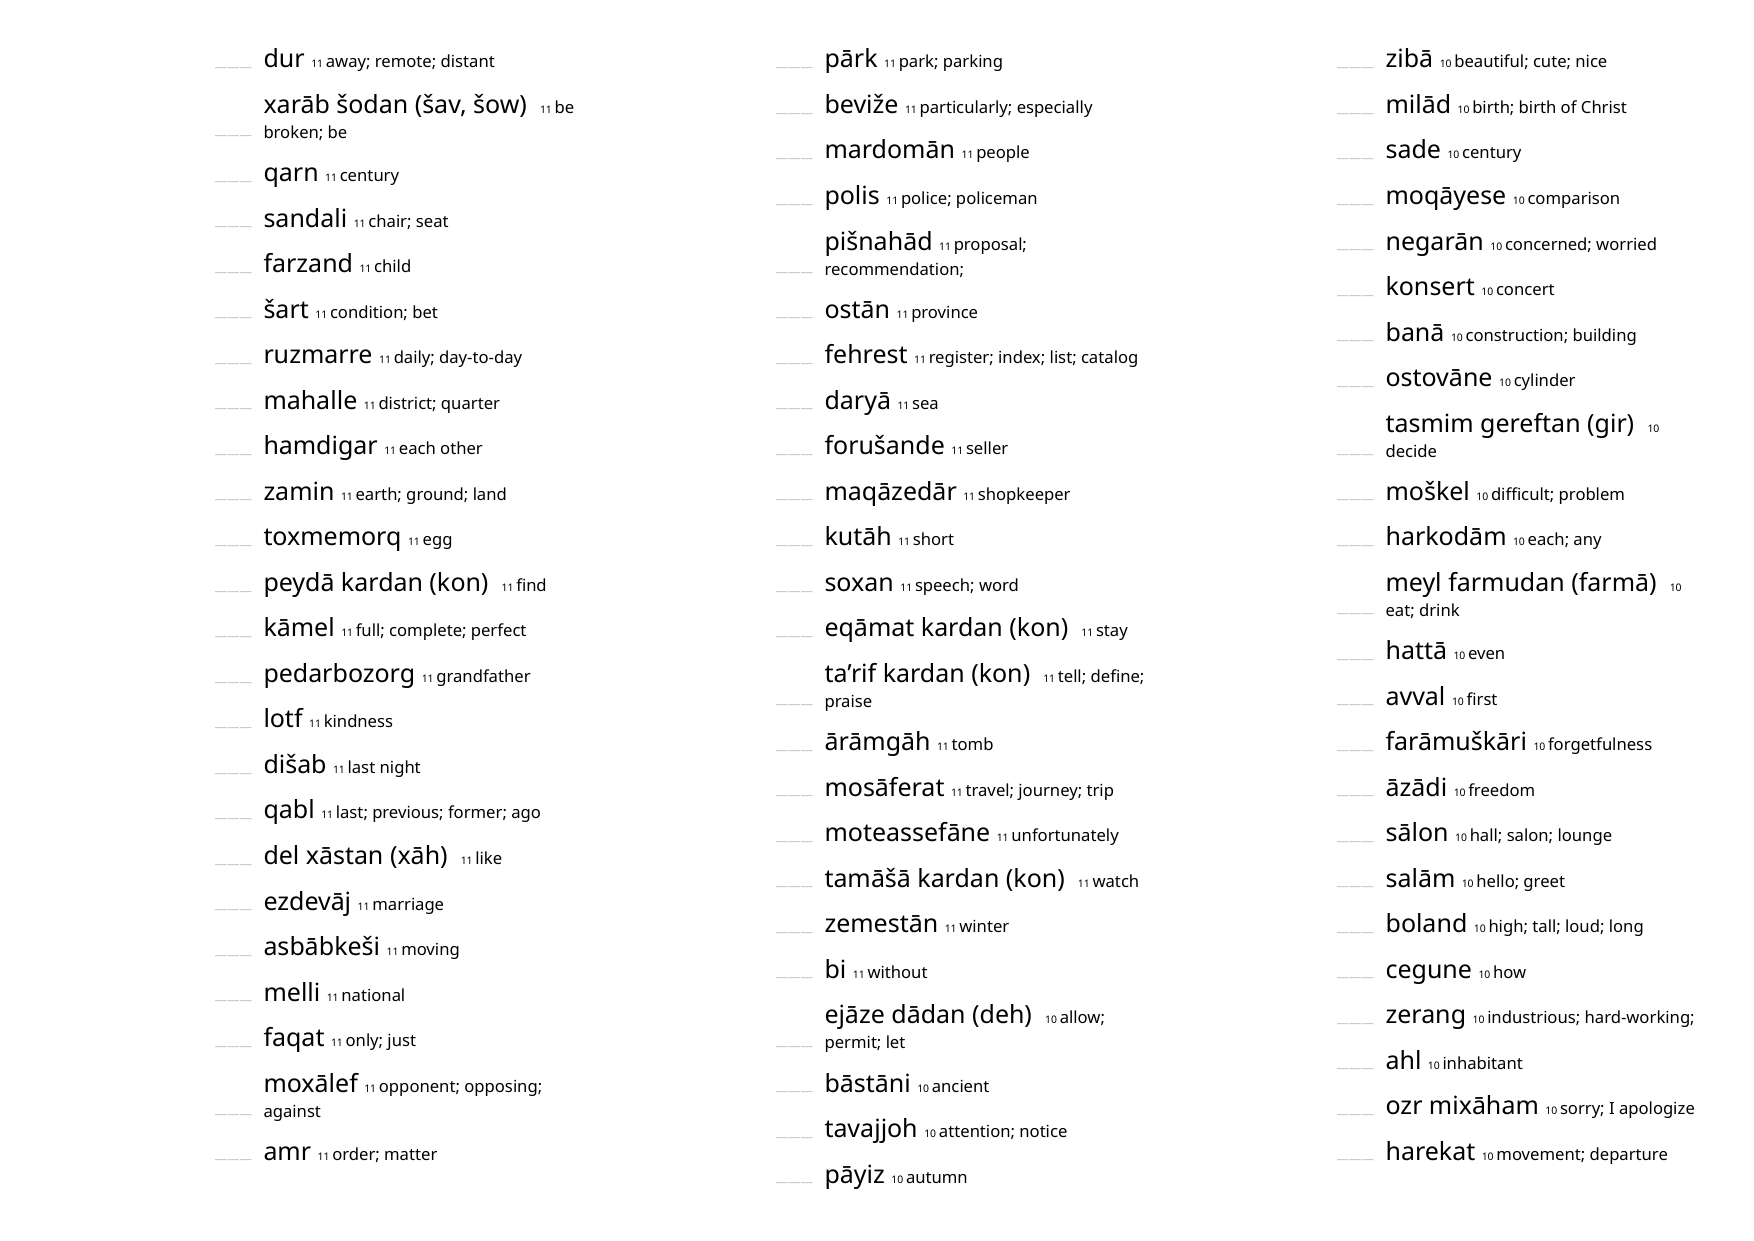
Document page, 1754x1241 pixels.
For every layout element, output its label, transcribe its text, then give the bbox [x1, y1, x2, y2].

table_cell beviže 11 particularly; especially [819, 81, 1157, 126]
table_cell ——— [596, 991, 818, 1059]
table_cell hattā 10 even [1380, 627, 1718, 673]
table_cell ——— [596, 946, 818, 991]
table_cell ——— [35, 1060, 257, 1128]
table_cell farāmuškāri 10 forgetfulness [1380, 718, 1718, 764]
table_cell ——— [1158, 1082, 1379, 1128]
table_cell maqāzedār 11 shopkeeper [819, 468, 1157, 513]
table_cell ——— [1158, 673, 1379, 718]
table_cell pedarbozorg 11 grandfather [258, 650, 596, 695]
table_cell ——— [1158, 764, 1379, 809]
table_cell mosāferat 11 travel; journey; trip [819, 764, 1157, 809]
table_cell sandali 11 chair; seat [258, 195, 596, 240]
table_cell ——— [596, 422, 818, 468]
table_cell ——— [596, 1151, 818, 1196]
table_cell ——— [1158, 468, 1379, 513]
table_cell sade 10 century [1380, 126, 1718, 172]
table_cell ——— [35, 149, 257, 195]
table_cell forušande 11 seller [819, 422, 1157, 468]
table_cell ——— [1158, 718, 1379, 764]
table_cell milād 10 birth; birth of Christ [1380, 81, 1718, 126]
table_cell ——— [35, 331, 257, 377]
table_cell ——— [35, 1014, 257, 1059]
table_cell peydā kardan (kon) 11 find [258, 559, 596, 604]
table_cell bāstāni 10 ancient [819, 1060, 1157, 1105]
table_cell ——— [1158, 354, 1379, 399]
table_cell ——— [596, 604, 818, 650]
table_cell ——— [596, 126, 818, 172]
table_cell tavajjoh 10 attention; notice [819, 1105, 1157, 1151]
table_cell banā 10 construction; building [1380, 309, 1718, 354]
table_cell mardomān 11 people [819, 126, 1157, 172]
table_cell ——— [1158, 559, 1379, 627]
table_cell fehrest 11 register; index; list; catalog [819, 331, 1157, 377]
table_cell ——— [1158, 809, 1379, 855]
table_cell ——— [1158, 1128, 1379, 1173]
table_cell ——— [1158, 855, 1379, 900]
table_cell amr 11 order; matter [258, 1128, 596, 1173]
table_cell konsert 10 concert [1380, 263, 1718, 308]
table_cell ——— [596, 172, 818, 217]
table_cell negarān 10 concerned; worried [1380, 218, 1718, 263]
table_cell ——— [35, 286, 257, 331]
table_cell eqāmat kardan (kon) 11 stay [819, 604, 1157, 650]
table_cell dur 11 away; remote; distant [258, 35, 596, 81]
table_cell ——— [1158, 218, 1379, 263]
table_cell qarn 11 century [258, 149, 596, 195]
table_cell ——— [1158, 126, 1379, 172]
table_cell faqat 11 only; just [258, 1014, 596, 1059]
table_cell moteassefāne 11 unfortunately [819, 809, 1157, 855]
table_cell ——— [35, 422, 257, 468]
table_cell soxan 11 speech; word [819, 559, 1157, 604]
table_cell ——— [596, 718, 818, 764]
table_cell ——— [1158, 309, 1379, 354]
table_cell ——— [35, 741, 257, 786]
table_cell ——— [1158, 35, 1379, 81]
table_cell cegune 10 how [1380, 946, 1718, 991]
table_cell harekat 10 movement; departure [1380, 1128, 1718, 1173]
table_cell ——— [35, 695, 257, 741]
table_cell lotf 11 kindness [258, 695, 596, 741]
table_cell pārk 11 park; parking [819, 35, 1157, 81]
table_cell ——— [596, 764, 818, 809]
table_cell ——— [1158, 400, 1379, 468]
table_cell ——— [1158, 263, 1379, 308]
table_cell ——— [596, 809, 818, 855]
table_cell ta’rif kardan (kon) 11 tell; define; praise [819, 650, 1157, 718]
table_cell moxālef 11 opponent; opposing; against [258, 1060, 596, 1128]
table_cell kāmel 11 full; complete; perfect [258, 604, 596, 650]
table_cell xarāb šodan (šav, šow) 11 be broken; be [258, 81, 596, 149]
table_cell ——— [1158, 900, 1379, 946]
table_cell ——— [35, 377, 257, 422]
table_cell avval 10 first [1380, 673, 1718, 718]
table_cell zemestān 11 winter [819, 900, 1157, 946]
table_cell ——— [35, 468, 257, 513]
table_cell ——— [1158, 81, 1379, 126]
table_cell ruzmarre 11 daily; day‐to‐day [258, 331, 596, 377]
table_cell ——— [35, 650, 257, 695]
table_cell toxmemorq 11 egg [258, 513, 596, 559]
table_cell ——— [1158, 172, 1379, 217]
table_cell ——— [35, 878, 257, 923]
table_cell harkodām 10 each; any [1380, 513, 1718, 559]
table_cell dišab 11 last night [258, 741, 596, 786]
table_cell moqāyese 10 comparison [1380, 172, 1718, 217]
table_cell ārāmgāh 11 tomb [819, 718, 1157, 764]
table_cell ——— [596, 650, 818, 718]
table_cell hamdigar 11 each other [258, 422, 596, 468]
table_cell ezdevāj 11 marriage [258, 878, 596, 923]
table_cell ——— [1158, 1037, 1379, 1082]
table_cell ——— [35, 195, 257, 240]
table_cell zerang 10 industrious; hard‐working; [1380, 991, 1718, 1037]
table_cell ——— [35, 1128, 257, 1173]
table_cell ——— [596, 1060, 818, 1105]
table_cell ——— [35, 35, 257, 81]
table_cell sālon 10 hall; salon; lounge [1380, 809, 1718, 855]
table_cell ——— [596, 513, 818, 559]
table_cell boland 10 high; tall; loud; long [1380, 900, 1718, 946]
table_cell meyl farmudan (farmā) 10 eat; drink [1380, 559, 1718, 627]
table_cell ——— [1158, 991, 1379, 1037]
table_cell ——— [35, 240, 257, 286]
table_cell ——— [596, 1105, 818, 1151]
table_cell āzādi 10 freedom [1380, 764, 1718, 809]
table_cell ejāze dādan (deh) 10 allow; permit; let [819, 991, 1157, 1059]
table_cell pāyiz 10 autumn [819, 1151, 1157, 1196]
table_cell ——— [596, 218, 818, 286]
table_cell ——— [35, 969, 257, 1014]
table_cell ——— [35, 81, 257, 149]
table_cell del xāstan (xāh) 11 like [258, 832, 596, 877]
table_cell ostān 11 province [819, 286, 1157, 331]
table_cell moškel 10 difficult; problem [1380, 468, 1718, 513]
table_cell bi 11 without [819, 946, 1157, 991]
table_cell daryā 11 sea [819, 377, 1157, 422]
table_cell ——— [596, 468, 818, 513]
table_cell ozr mixāham 10 sorry; I apologize [1380, 1082, 1718, 1128]
table_cell salām 10 hello; greet [1380, 855, 1718, 900]
table_cell ——— [1158, 627, 1379, 673]
table_cell ——— [35, 923, 257, 968]
table_cell farzand 11 child [258, 240, 596, 286]
table_cell ——— [596, 855, 818, 900]
table_cell šart 11 condition; bet [258, 286, 596, 331]
table_cell mahalle 11 district; quarter [258, 377, 596, 422]
table_cell polis 11 police; policeman [819, 172, 1157, 217]
table_cell ——— [596, 559, 818, 604]
table_cell ——— [596, 286, 818, 331]
table_cell zibā 10 beautiful; cute; nice [1380, 35, 1718, 81]
table_cell ——— [35, 604, 257, 650]
table_cell kutāh 11 short [819, 513, 1157, 559]
table_cell pišnahād 11 proposal; recommendation; [819, 218, 1157, 286]
table_cell ——— [596, 331, 818, 377]
table_cell ahl 10 inhabitant [1380, 1037, 1718, 1082]
table_cell ——— [596, 35, 818, 81]
table_cell ——— [35, 832, 257, 877]
table_cell asbābkeši 11 moving [258, 923, 596, 968]
table_cell zamin 11 earth; ground; land [258, 468, 596, 513]
table_cell ——— [35, 786, 257, 832]
table_cell ——— [1158, 946, 1379, 991]
table_cell ——— [596, 81, 818, 126]
table_cell melli 11 national [258, 969, 596, 1014]
table_cell ——— [35, 513, 257, 559]
table_cell ——— [1158, 513, 1379, 559]
table_cell ——— [596, 377, 818, 422]
table_cell tamāšā kardan (kon) 11 watch [819, 855, 1157, 900]
table_cell qabl 11 last; previous; former; ago [258, 786, 596, 832]
table_cell ——— [35, 559, 257, 604]
table_cell tasmim gereftan (gir) 10 decide [1380, 400, 1718, 468]
table_cell ——— [596, 900, 818, 946]
table_cell ostovāne 10 cylinder [1380, 354, 1718, 399]
